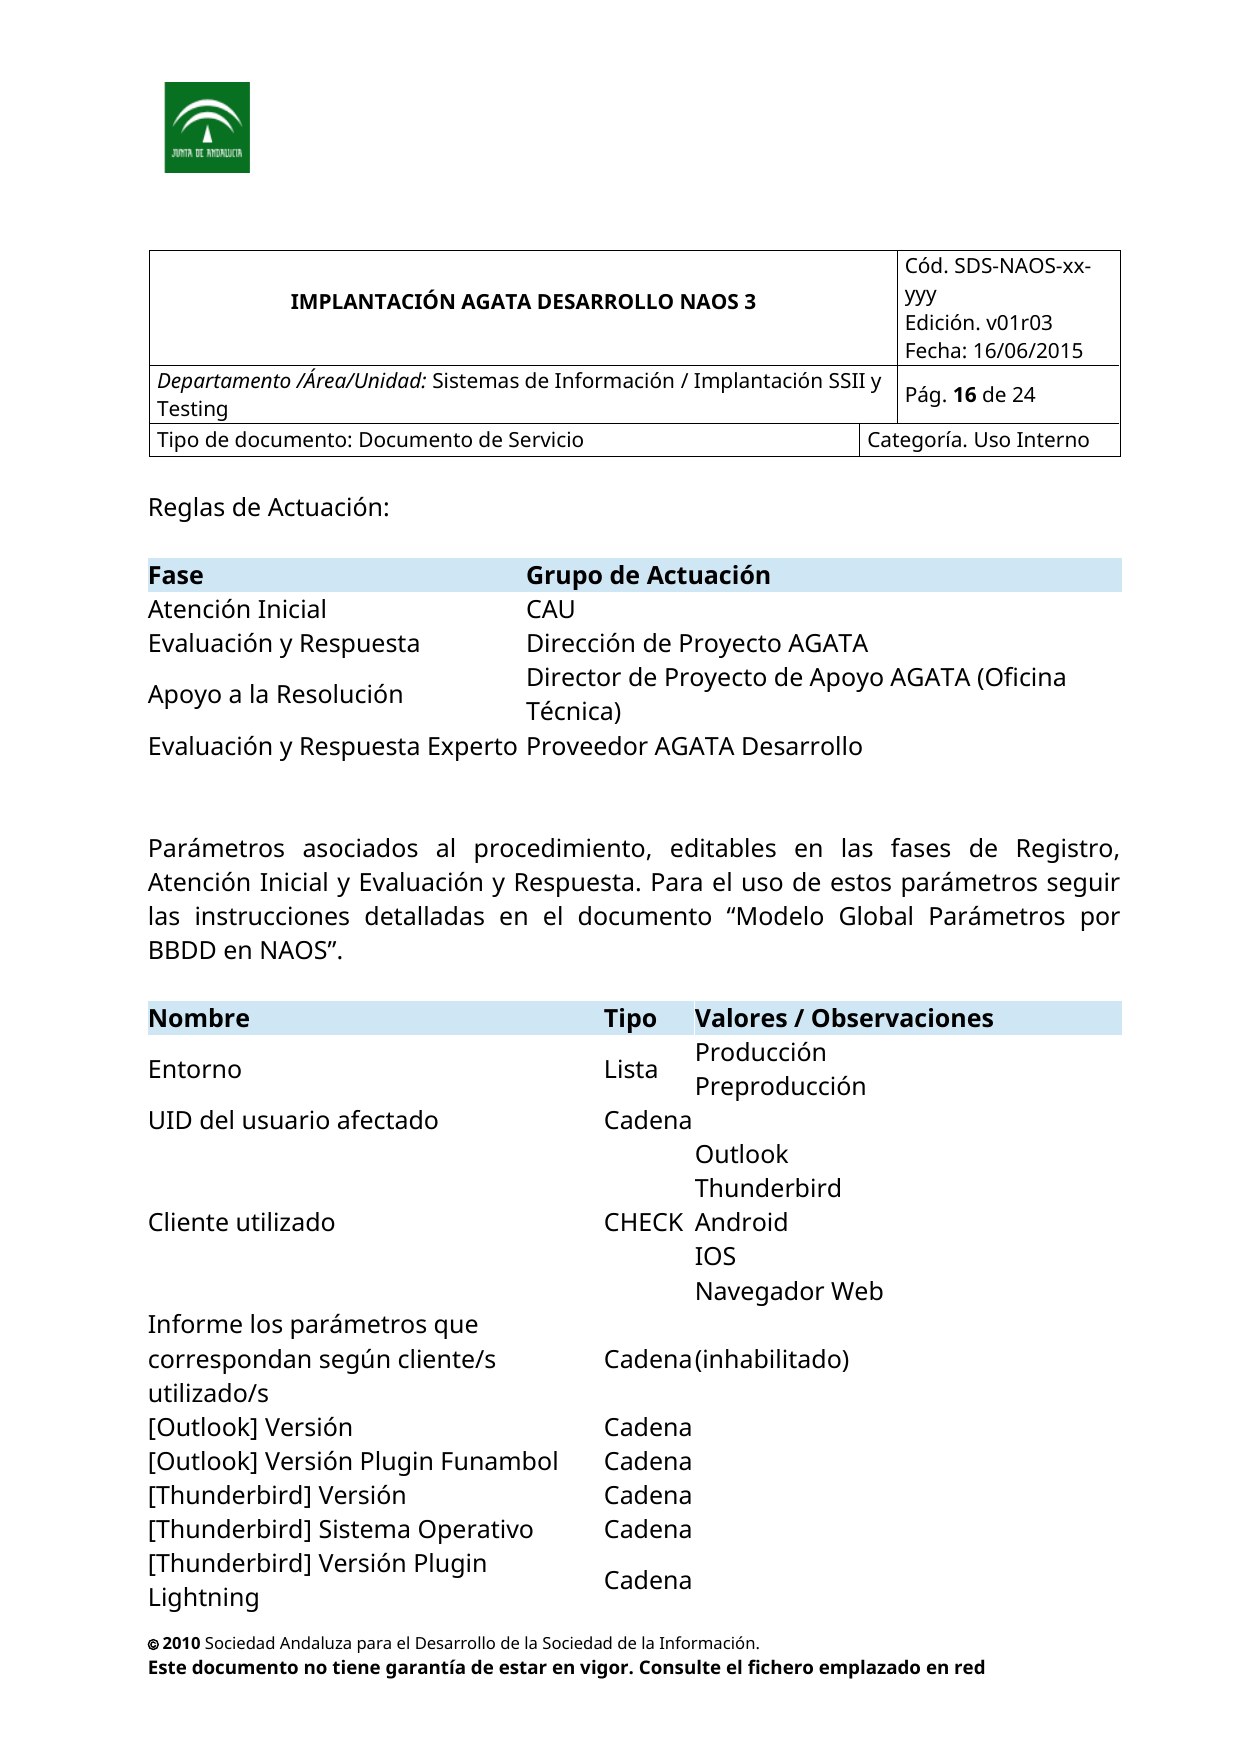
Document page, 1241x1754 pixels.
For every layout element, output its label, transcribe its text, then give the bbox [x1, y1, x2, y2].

table_cell Cadena [604, 1512, 694, 1546]
table_cell [695, 1103, 1122, 1137]
table_header Valores / Observaciones [695, 1001, 1122, 1035]
text Reglas de Actuación: [148, 490, 1122, 524]
table_cell [695, 1478, 1122, 1512]
table_cell [695, 1444, 1122, 1477]
table_cell Outlook Thunderbird Android IOS Navegador Web [695, 1137, 1122, 1307]
table_cell Cadena [604, 1444, 694, 1477]
table_cell Proveedor AGATA Desarrollo [526, 728, 1122, 762]
table_cell [Outlook] Versión [148, 1409, 604, 1443]
table_cell UID del usuario afectado [148, 1103, 604, 1137]
table_cell [Thunderbird] Versión [148, 1478, 604, 1512]
table_cell Lista [604, 1035, 694, 1103]
table_cell Dirección de Proyecto AGATA [526, 626, 1122, 660]
table_cell Apoyo a la Resolución [148, 660, 526, 728]
text Parámetros asociados al procedimiento, editables en las fases de Registro, Atención Inicial y Evaluación y Respuesta. Para el uso de estos parámetros seguir las instrucciones detalladas en el documento “Modelo Global Parámetros por BBDD en NAOS”. [148, 830, 1122, 967]
table_cell Evaluación y Respuesta [148, 626, 526, 660]
table_cell [695, 1409, 1122, 1443]
table_cell [Thunderbird] Sistema Operativo [148, 1512, 604, 1546]
table_cell Entorno [148, 1035, 604, 1103]
table_cell [Thunderbird] Versión Plugin Lightning [148, 1546, 604, 1614]
table_cell Cadena [604, 1546, 694, 1614]
table_header Nombre [148, 1001, 604, 1035]
table_cell Informe los parámetros que correspondan según cliente/s utilizado/s [148, 1307, 604, 1409]
table_cell Evaluación y Respuesta Experto [148, 728, 526, 762]
table_cell [Outlook] Versión Plugin Funambol [148, 1444, 604, 1477]
table_header Tipo [604, 1001, 694, 1035]
table_cell [695, 1546, 1122, 1614]
table_cell Cliente utilizado [148, 1137, 604, 1307]
table_cell Director de Proyecto de Apoyo AGATA (Oficina Técnica) [526, 660, 1122, 728]
table_cell Cadena [604, 1409, 694, 1443]
table_cell Atención Inicial [148, 592, 526, 626]
table_header Fase [148, 558, 526, 592]
table_cell Cadena [604, 1307, 694, 1409]
table_cell Producción Preproducción [695, 1035, 1122, 1103]
table_cell (inhabilitado) [695, 1307, 1122, 1409]
table_cell Cadena [604, 1478, 694, 1512]
table_cell CHECK [604, 1137, 694, 1307]
table_header Grupo de Actuación [526, 558, 1122, 592]
table_cell Cadena [604, 1103, 694, 1137]
table_cell [695, 1512, 1122, 1546]
table_cell CAU [526, 592, 1122, 626]
